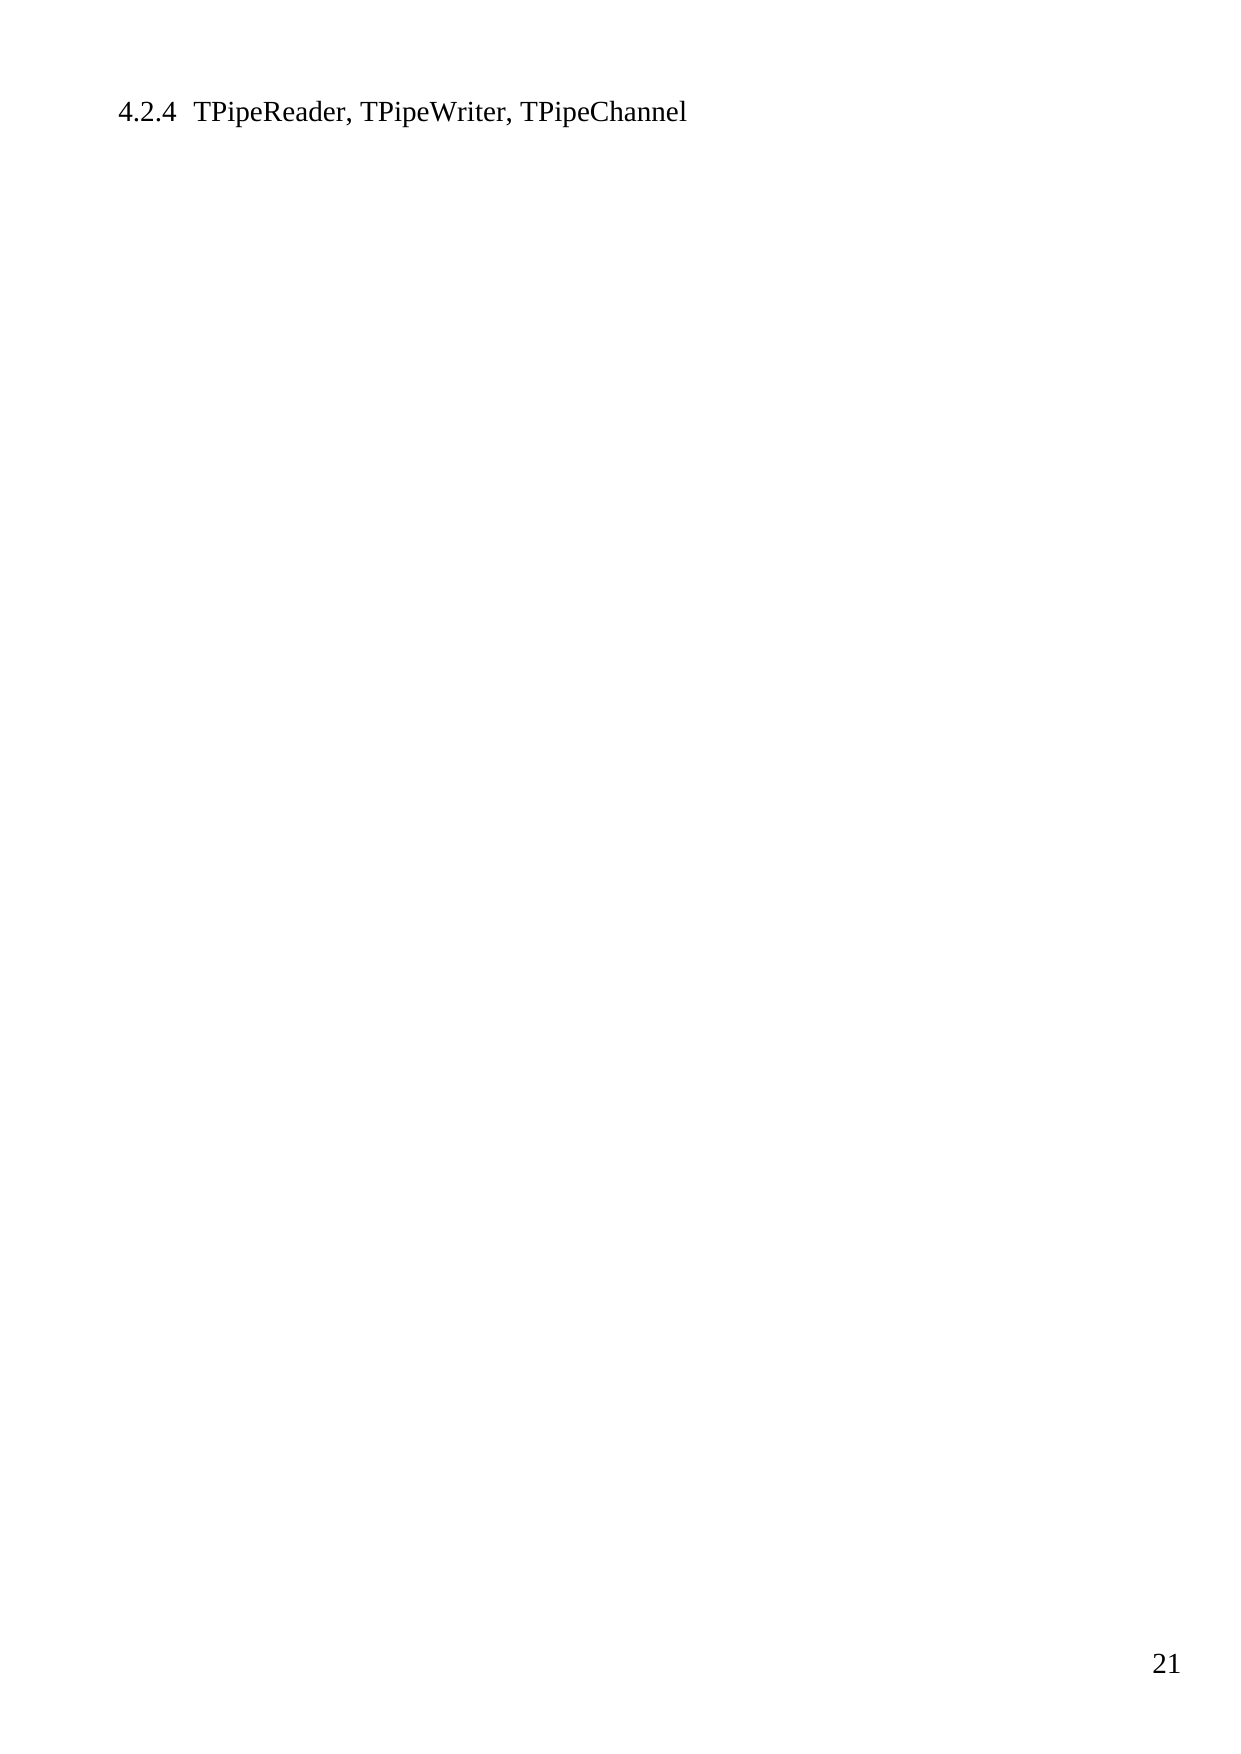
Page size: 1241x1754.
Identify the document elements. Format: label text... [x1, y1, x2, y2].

subtitle TPipeReader, TPipeWriter, TPipeChannel [118, 94, 1181, 128]
